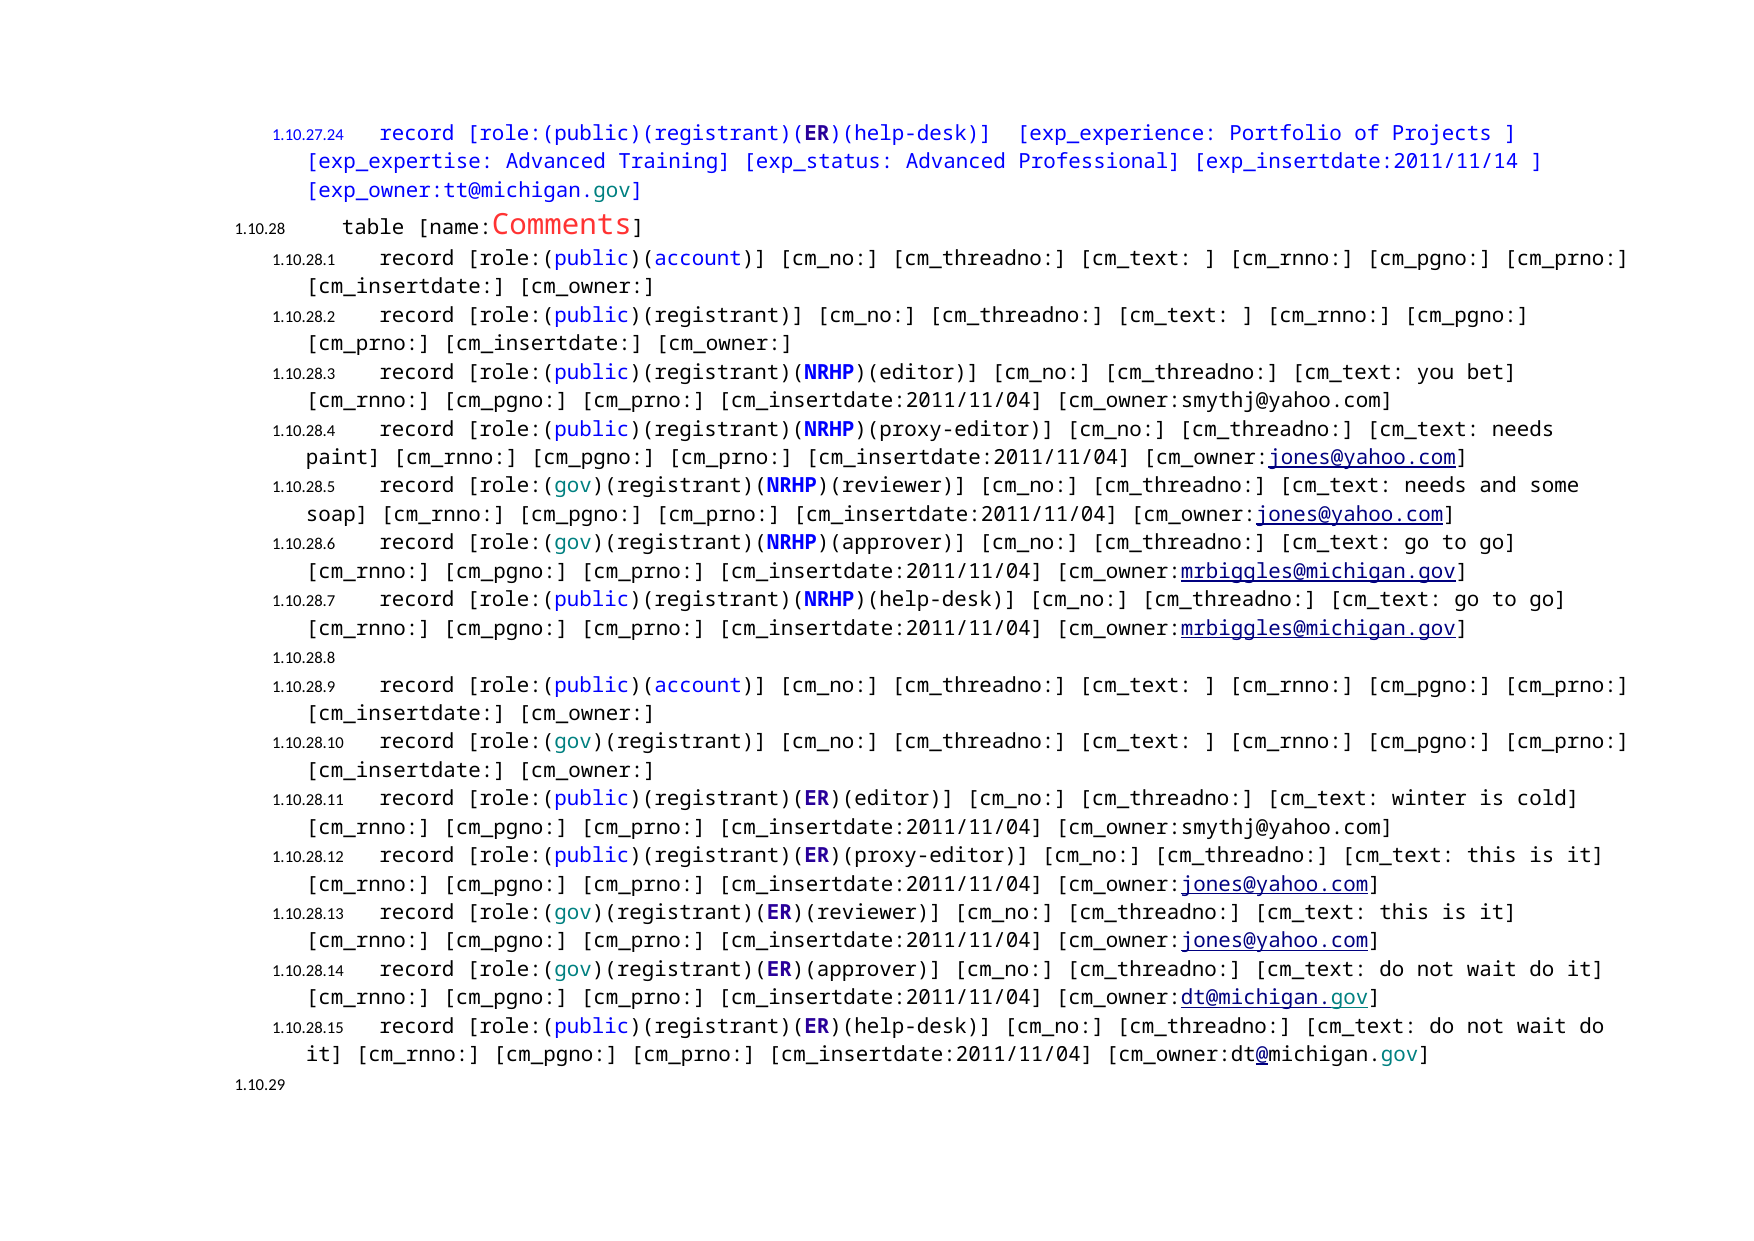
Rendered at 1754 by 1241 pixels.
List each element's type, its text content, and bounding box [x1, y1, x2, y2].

list record [role:(public)(registrant)(ER)(editor)] [cm_no:] [cm_threadno:] [cm_text: winter is cold] [cm_rnno:] [cm_pgno:] [cm_prno:] [cm_insertdate:2011/11/04] [cm_owner:smythj@yahoo.com] [268, 783, 1636, 840]
list table [name:Comments] [231, 203, 1636, 243]
list record [role:(public)(account)] [cm_no:] [cm_threadno:] [cm_text: ] [cm_rnno:] [cm_pgno:] [cm_prno:] [cm_insertdate:] [cm_owner:] [268, 670, 1636, 727]
list record [role:(public)(registrant)(ER)(help-desk)] [cm_no:] [cm_threadno:] [cm_text: do not wait do it] [cm_rnno:] [cm_pgno:] [cm_prno:] [cm_insertdate:2011/11/04] [cm_owner:dt@michigan.gov] [268, 1011, 1636, 1068]
list record [role:(public)(registrant)] [cm_no:] [cm_threadno:] [cm_text: ] [cm_rnno:] [cm_pgno:] [cm_prno:] [cm_insertdate:] [cm_owner:] [268, 300, 1636, 357]
list record [role:(gov)(registrant)] [cm_no:] [cm_threadno:] [cm_text: ] [cm_rnno:] [cm_pgno:] [cm_prno:] [cm_insertdate:] [cm_owner:] [268, 727, 1636, 783]
list record [role:(public)(registrant)(NRHP)(proxy-editor)] [cm_no:] [cm_threadno:] [cm_text: needs paint] [cm_rnno:] [cm_pgno:] [cm_prno:] [cm_insertdate:2011/11/04] [cm_owner:jones@yahoo.com] [268, 414, 1636, 471]
list record [role:(gov)(registrant)(ER)(reviewer)] [cm_no:] [cm_threadno:] [cm_text: this is it] [cm_rnno:] [cm_pgno:] [cm_prno:] [cm_insertdate:2011/11/04] [cm_owner:jones@yahoo.com] [268, 897, 1636, 954]
list record [role:(public)(registrant)(NRHP)(help-desk)] [cm_no:] [cm_threadno:] [cm_text: go to go] [cm_rnno:] [cm_pgno:] [cm_prno:] [cm_insertdate:2011/11/04] [cm_owner:mrbiggles@michigan.gov] [268, 584, 1636, 641]
list record [role:(gov)(registrant)(ER)(approver)] [cm_no:] [cm_threadno:] [cm_text: do not wait do it] [cm_rnno:] [cm_pgno:] [cm_prno:] [cm_insertdate:2011/11/04] [cm_owner:dt@michigan.gov] [268, 954, 1636, 1011]
list record [role:(public)(account)] [cm_no:] [cm_threadno:] [cm_text: ] [cm_rnno:] [cm_pgno:] [cm_prno:] [cm_insertdate:] [cm_owner:] [268, 243, 1636, 300]
list record [role:(public)(registrant)(NRHP)(editor)] [cm_no:] [cm_threadno:] [cm_text: you bet] [cm_rnno:] [cm_pgno:] [cm_prno:] [cm_insertdate:2011/11/04] [cm_owner:smythj@yahoo.com] [268, 357, 1636, 414]
list record [role:(public)(registrant)(ER)(proxy-editor)] [cm_no:] [cm_threadno:] [cm_text: this is it] [cm_rnno:] [cm_pgno:] [cm_prno:] [cm_insertdate:2011/11/04] [cm_owner:jones@yahoo.com] [268, 840, 1636, 897]
list record [role:(gov)(registrant)(NRHP)(approver)] [cm_no:] [cm_threadno:] [cm_text: go to go] [cm_rnno:] [cm_pgno:] [cm_prno:] [cm_insertdate:2011/11/04] [cm_owner:mrbiggles@michigan.gov] [268, 527, 1636, 584]
list record [role:(gov)(registrant)(NRHP)(reviewer)] [cm_no:] [cm_threadno:] [cm_text: needs and some soap] [cm_rnno:] [cm_pgno:] [cm_prno:] [cm_insertdate:2011/11/04] [cm_owner:jones@yahoo.com] [268, 471, 1636, 527]
list record [role:(public)(registrant)(ER)(help-desk)] [exp_experience: Portfolio of Projects ] [exp_expertise: Advanced Training] [exp_status: Advanced Professional] [exp_insertdate:2011/11/14 ] [exp_owner:tt@michigan.gov] [268, 118, 1636, 203]
